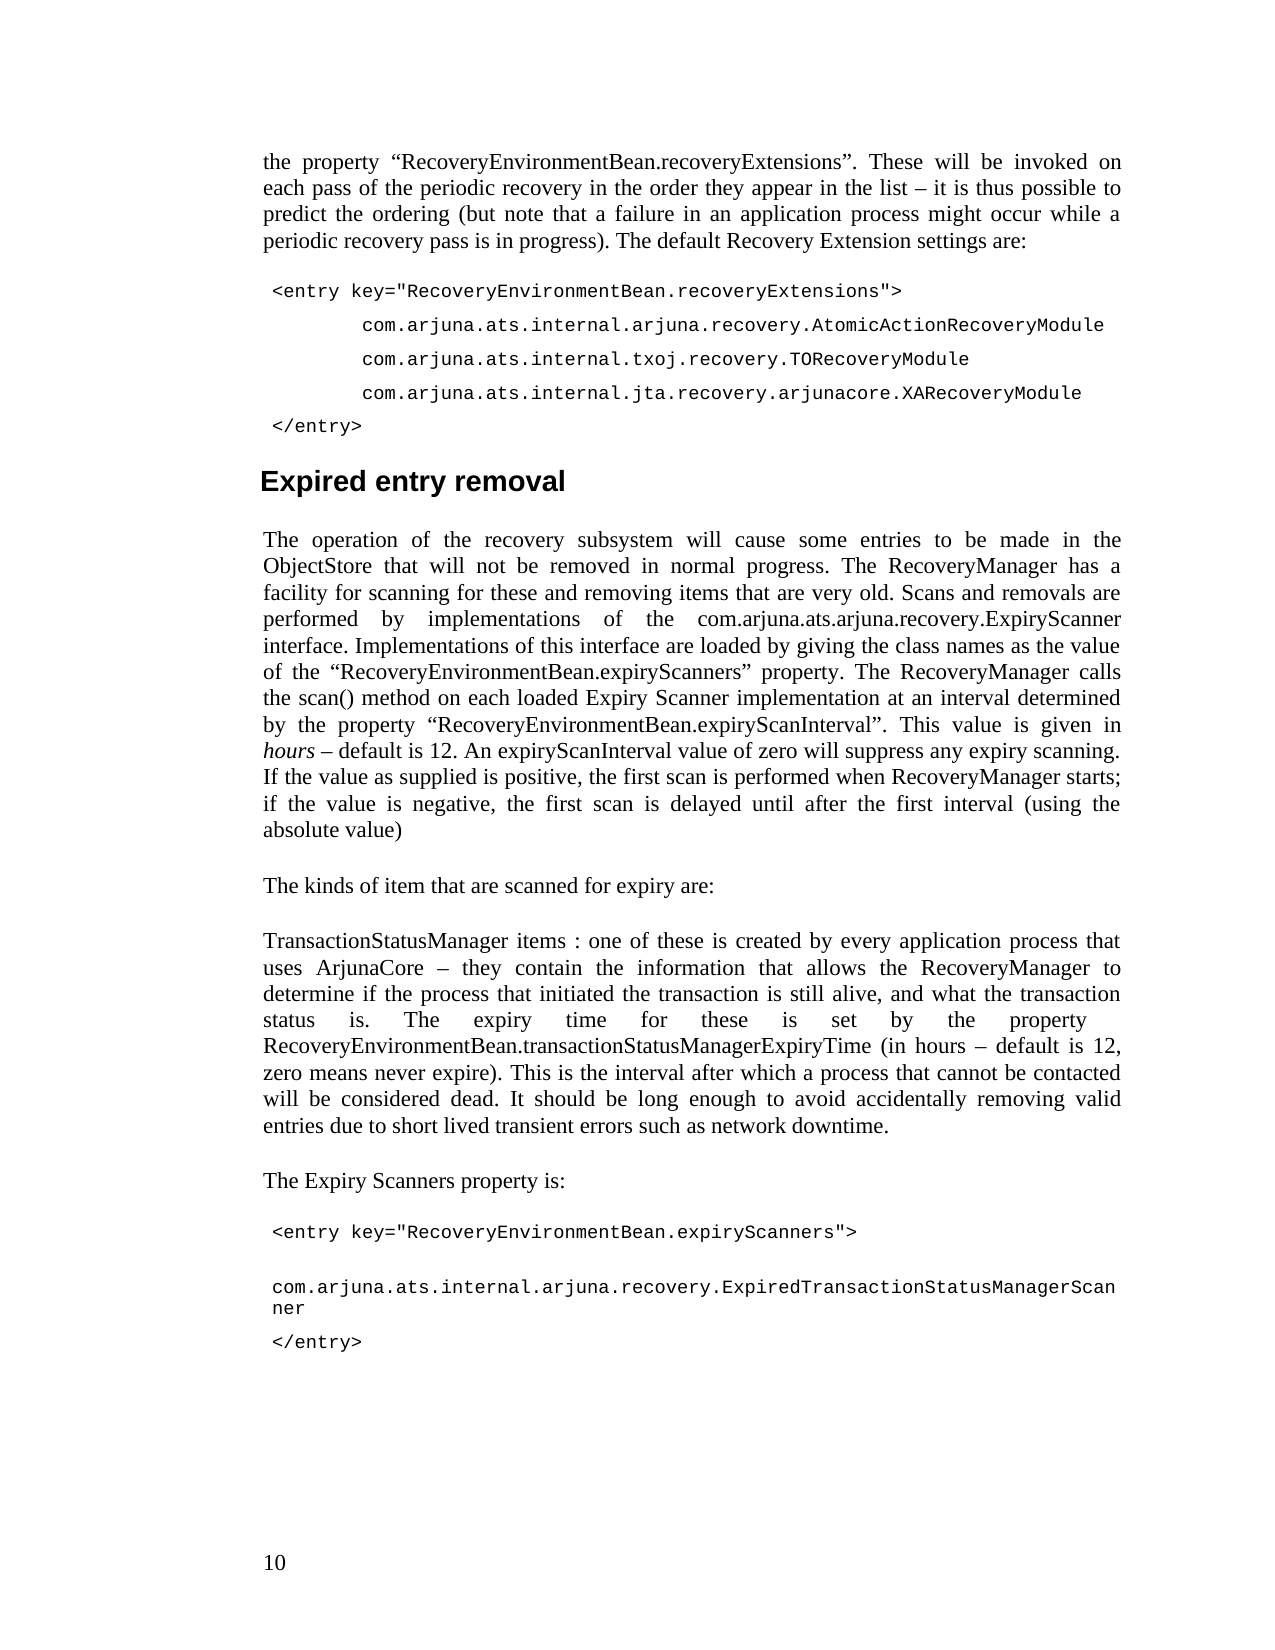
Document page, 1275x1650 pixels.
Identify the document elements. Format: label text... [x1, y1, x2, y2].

text TransactionStatusManager items : one of these is created by every application process that uses ArjunaCore – they contain the information that allows the RecoveryManager to determine if the process that initiated the transaction is still alive, and what the transaction status is. The expiry time for these is set by the property RecoveryEnvironmentBean.transactionStatusManagerExpiryTime (in hours – default is 12, zero means never expire). This is the interval after which a process that cannot be contacted will be considered dead. It should be long enough to avoid accidentally removing valid entries due to short lived transient errors such as network downtime. [263, 927, 1122, 1138]
text the property “RecoveryEnvironmentBean.recoveryExtensions”. These will be invoked on each pass of the periodic recovery in the order they appear in the list – it is thus possible to predict the ordering (but note that a failure in an application process might occur while a periodic recovery pass is in progress). The default Recovery Extension settings are: [263, 148, 1122, 253]
text </entry> [272, 1333, 1122, 1354]
text com.arjuna.ats.internal.txoj.recovery.TORecoveryModule [272, 350, 1122, 371]
text The kinds of item that are scanned for expiry are: [263, 872, 1122, 898]
text </entry> [272, 417, 1122, 438]
subtitle Expired entry removal [148, 463, 1122, 497]
text com.arjuna.ats.internal.arjuna.recovery.ExpiredTransactionStatusManagerScanner [272, 1256, 1122, 1320]
text <entry key="RecoveryEnvironmentBean.expiryScanners"> [272, 1223, 1122, 1244]
text <entry key="RecoveryEnvironmentBean.recoveryExtensions"> [272, 282, 1122, 303]
text com.arjuna.ats.internal.jta.recovery.arjunacore.XARecoveryModule [272, 383, 1122, 405]
text com.arjuna.ats.internal.arjuna.recovery.AtomicActionRecoveryModule [272, 316, 1122, 337]
text The operation of the recovery subsystem will cause some entries to be made in the ObjectStore that will not be removed in normal progress. The RecoveryManager has a facility for scanning for these and removing items that are very old. Scans and removals are performed by implementations of the com.arjuna.ats.arjuna.recovery.ExpiryScanner interface. Implementations of this interface are loaded by giving the class names as the value of the “RecoveryEnvironmentBean.expiryScanners” property. The RecoveryManager calls the scan() method on each loaded Expiry Scanner implementation at an interval determined by the property “RecoveryEnvironmentBean.expiryScanInterval”. This value is given in hours – default is 12. An expiryScanInterval value of zero will suppress any expiry scanning. If the value as supplied is positive, the first scan is performed when RecoveryManager starts; if the value is negative, the first scan is delayed until after the first interval (using the absolute value) [263, 526, 1122, 842]
text The Expiry Scanners property is: [263, 1167, 1122, 1193]
